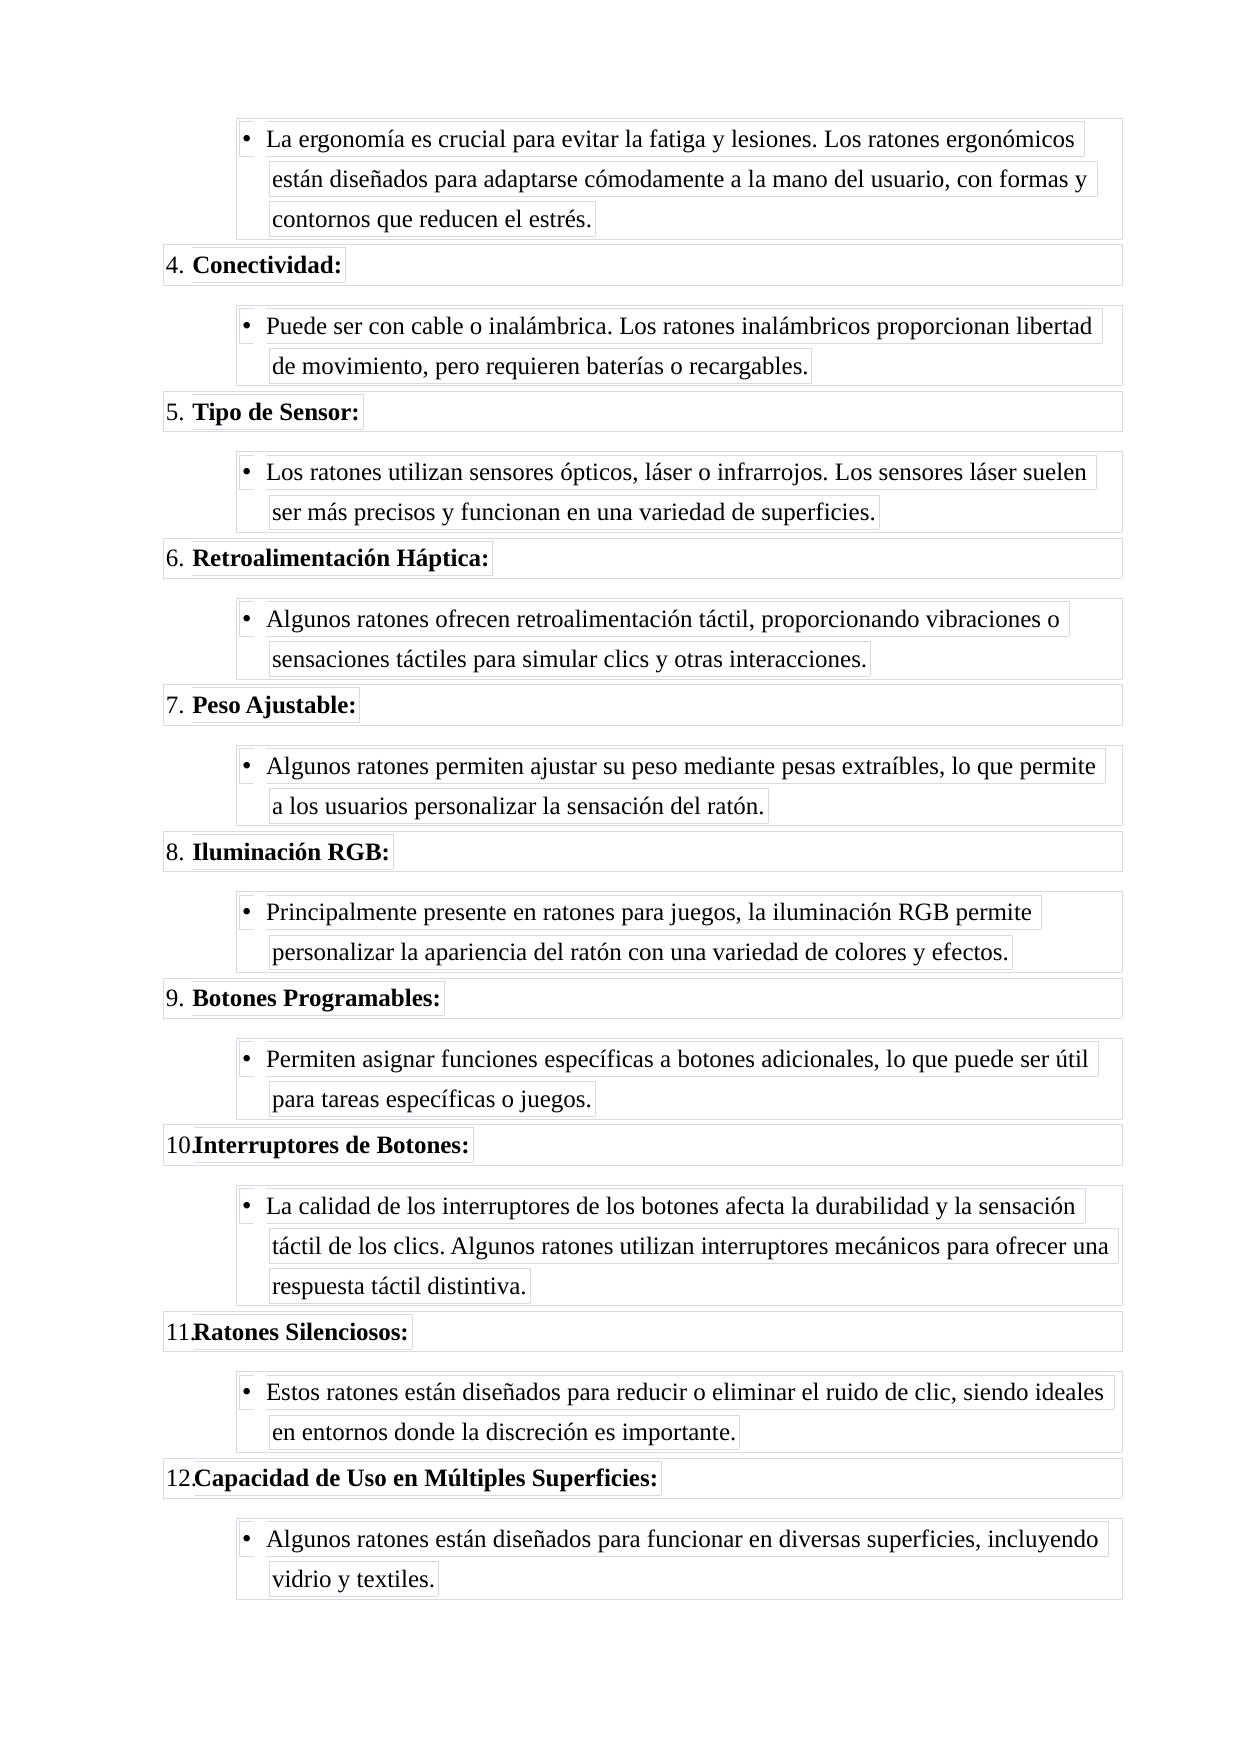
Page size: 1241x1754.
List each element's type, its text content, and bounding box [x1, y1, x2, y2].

list Algunos ratones permiten ajustar su peso mediante pesas extraíbles, lo que permite a los usuarios personalizar la sensación del ratón. [237, 746, 1122, 825]
list Principalmente presente en ratones para juegos, la iluminación RGB permite personalizar la apariencia del ratón con una variedad de colores y efectos. [237, 892, 1122, 972]
list Permiten asignar funciones específicas a botones adicionales, lo que puede ser útil para tareas específicas o juegos. [237, 1039, 1122, 1119]
list Retroalimentación Háptica: [164, 539, 1122, 578]
list La calidad de los interruptores de los botones afecta la durabilidad y la sensación táctil de los clics. Algunos ratones utilizan interruptores mecánicos para ofrecer una respuesta táctil distintiva. [237, 1186, 1122, 1305]
list Algunos ratones están diseñados para funcionar en diversas superficies, incluyendo vidrio y textiles. [237, 1519, 1122, 1599]
list Interruptores de Botones: [164, 1125, 1122, 1165]
list Estos ratones están diseñados para reducir o eliminar el ruido de clic, siendo ideales en entornos donde la discreción es importante. [237, 1372, 1122, 1452]
list La ergonomía es crucial para evitar la fatiga y lesiones. Los ratones ergonómicos están diseñados para adaptarse cómodamente a la mano del usuario, con formas y contornos que reducen el estrés. [237, 119, 1122, 239]
list Los ratones utilizan sensores ópticos, láser o infrarrojos. Los sensores láser suelen ser más precisos y funcionan en una variedad de superficies. [237, 452, 1122, 532]
list Peso Ajustable: [164, 685, 1122, 725]
list Tipo de Sensor: [164, 392, 1122, 431]
list Conectividad: [164, 245, 1122, 285]
list Ratones Silenciosos: [164, 1312, 1122, 1351]
list Capacidad de Uso en Múltiples Superficies: [164, 1459, 1122, 1498]
list Iluminación RGB: [164, 832, 1122, 871]
list Puede ser con cable o inalámbrica. Los ratones inalámbricos proporcionan libertad de movimiento, pero requieren baterías o recargables. [237, 306, 1122, 385]
list Algunos ratones ofrecen retroalimentación táctil, proporcionando vibraciones o sensaciones táctiles para simular clics y otras interacciones. [237, 599, 1122, 679]
list Botones Programables: [164, 979, 1122, 1018]
